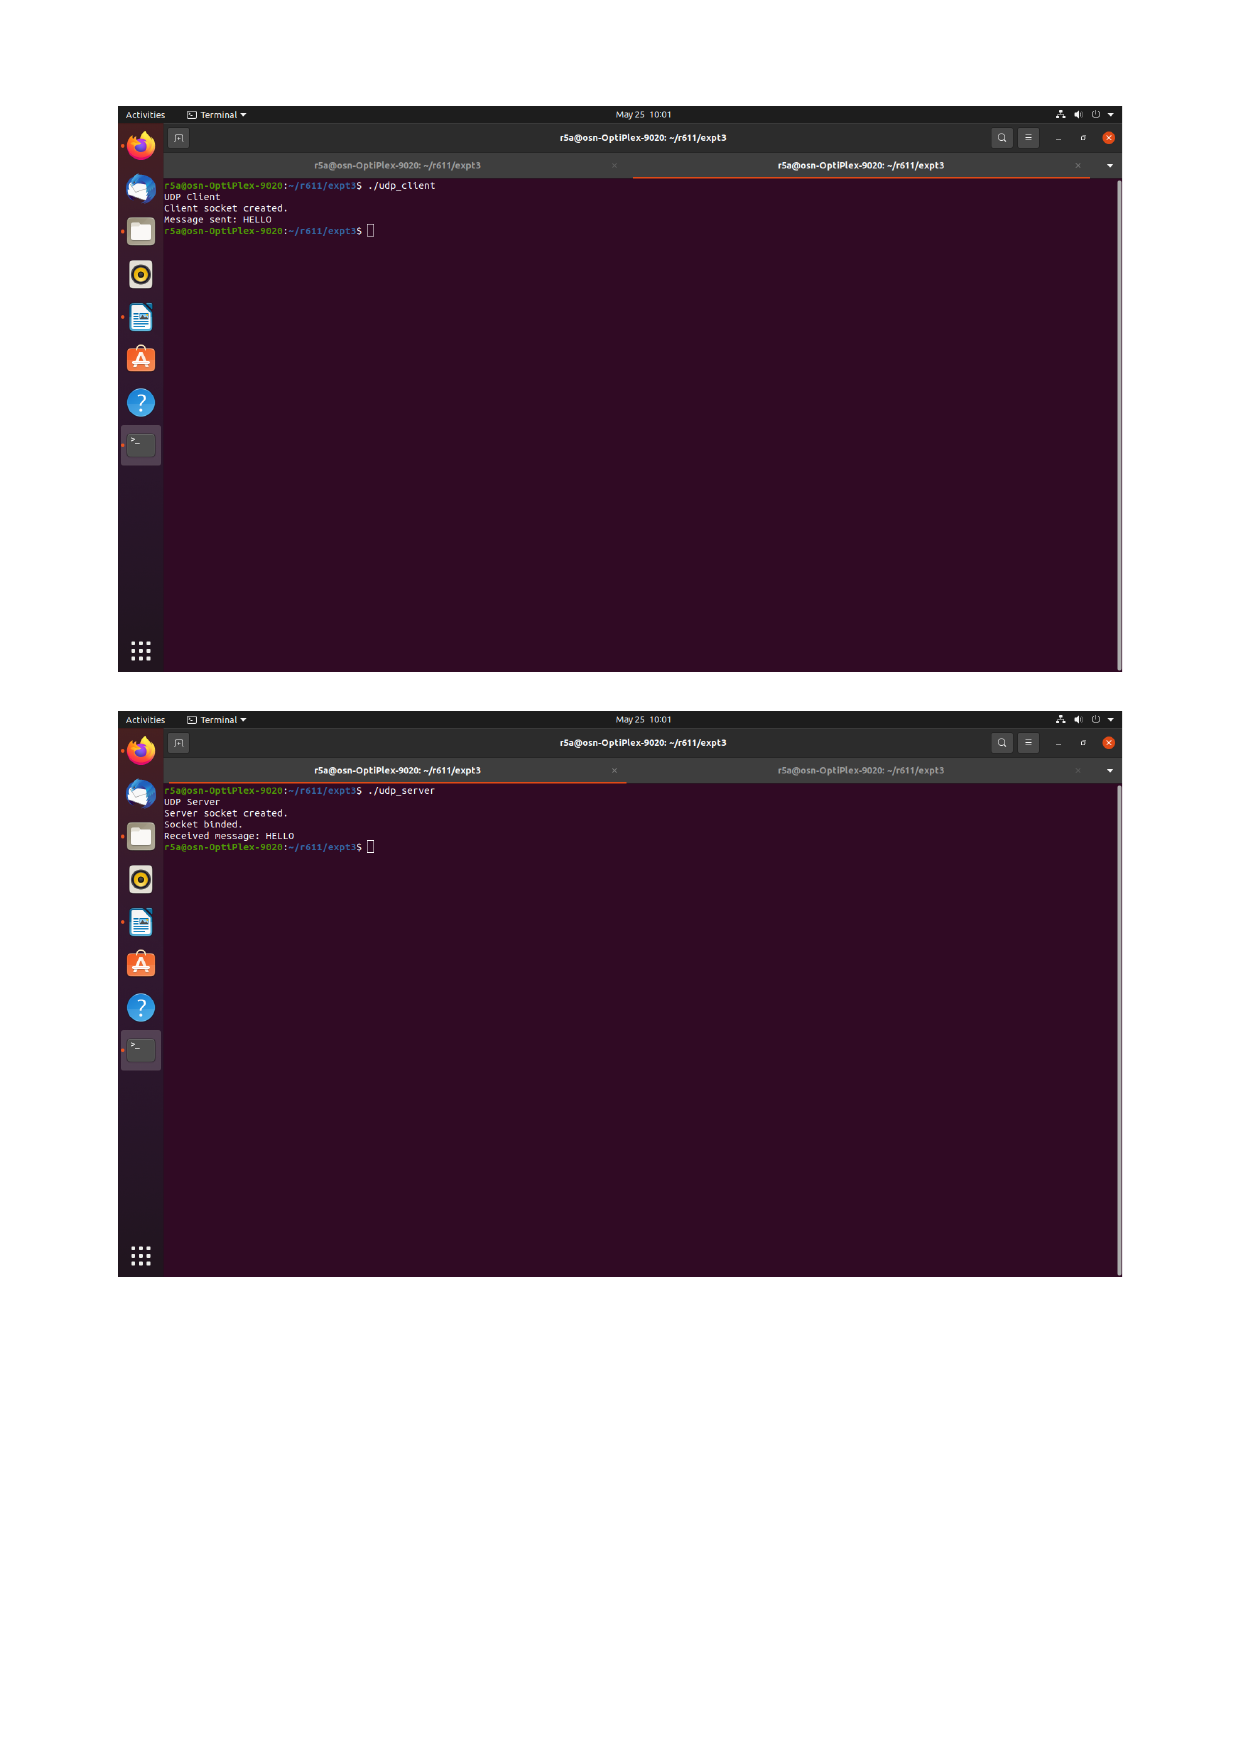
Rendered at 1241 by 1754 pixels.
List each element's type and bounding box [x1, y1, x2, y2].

picture [118, 711, 1123, 1277]
picture [118, 106, 1123, 672]
